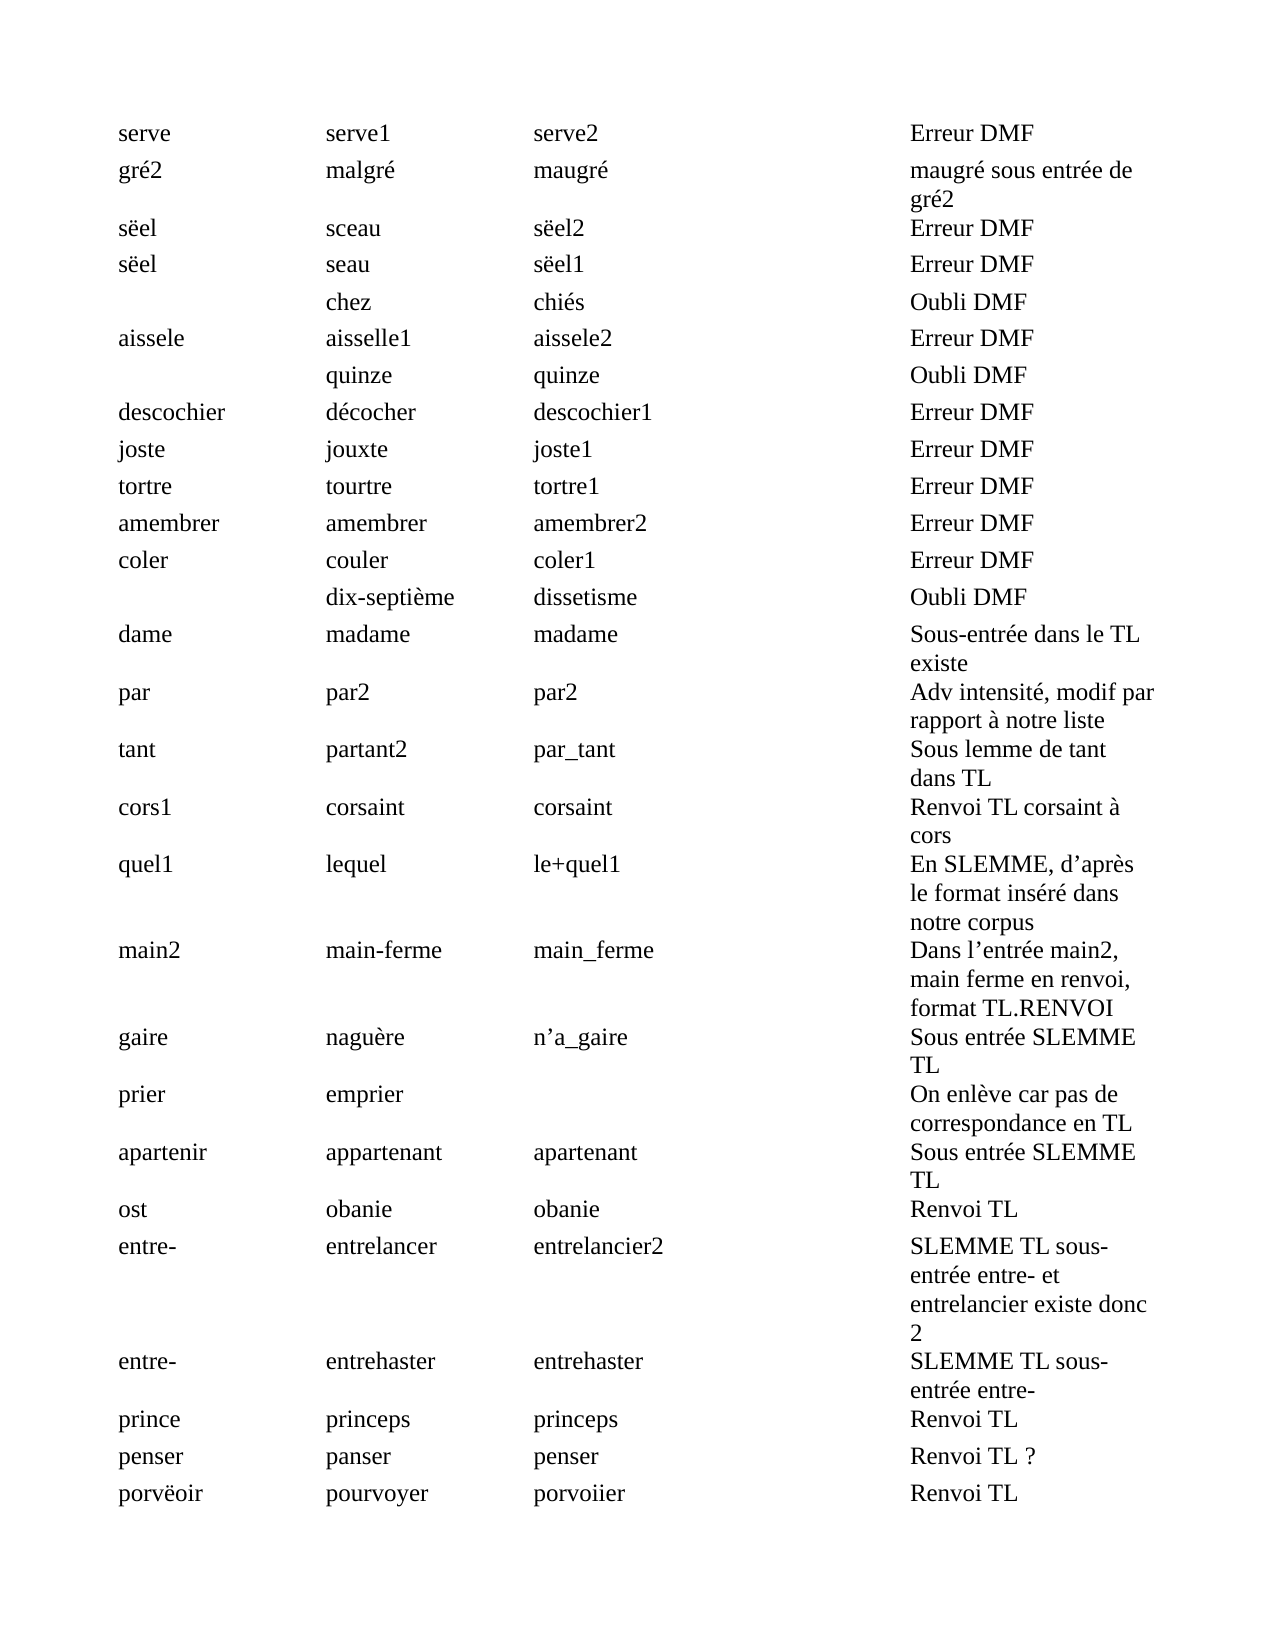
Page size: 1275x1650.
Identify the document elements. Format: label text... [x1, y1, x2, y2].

table_cell [118, 287, 326, 323]
table_cell corsaint [533, 792, 741, 849]
table_cell [741, 1079, 910, 1137]
table_cell aisselle1 [326, 324, 533, 361]
table_cell tourtre [326, 471, 533, 508]
table_cell quinze [326, 361, 533, 397]
table_cell dame [118, 619, 326, 677]
table_cell cors1 [118, 792, 326, 849]
table_cell serve2 [533, 118, 741, 155]
table_cell seau [326, 250, 533, 287]
table_cell tortre [118, 471, 326, 508]
table_cell [741, 545, 910, 582]
table_cell [741, 471, 910, 508]
table_cell [741, 1022, 910, 1079]
table_cell [741, 509, 910, 545]
table_cell [741, 792, 910, 849]
table_cell porvëoir [118, 1478, 326, 1515]
table_cell On enlève car pas de correspondance en TL [910, 1079, 1157, 1137]
table_cell Sous lemme de tant dans TL [910, 734, 1157, 792]
table_cell Erreur DMF [910, 509, 1157, 545]
table_cell coler1 [533, 545, 741, 582]
table_cell main2 [118, 936, 326, 1022]
table_cell descochier1 [533, 398, 741, 434]
table_cell obanie [533, 1194, 741, 1231]
table_cell penser [118, 1441, 326, 1478]
table_cell joste1 [533, 435, 741, 471]
table_cell quel1 [118, 849, 326, 936]
table_cell [741, 1478, 910, 1515]
table_cell entrelancer [326, 1231, 533, 1346]
table_cell corsaint [326, 792, 533, 849]
table_cell Renvoi TL [910, 1478, 1157, 1515]
table_cell aissele [118, 324, 326, 361]
table_cell chez [326, 287, 533, 323]
table_cell panser [326, 1441, 533, 1478]
table_cell tortre1 [533, 471, 741, 508]
table_cell SLEMME TL sous-entrée entre- et entrelancier existe donc 2 [910, 1231, 1157, 1346]
table_cell prince [118, 1404, 326, 1441]
table_cell sëel [118, 250, 326, 287]
table_cell Erreur DMF [910, 398, 1157, 434]
table_cell [741, 213, 910, 249]
table_cell main_ferme [533, 936, 741, 1022]
table_cell [741, 619, 910, 677]
table_cell main-ferme [326, 936, 533, 1022]
table_cell [741, 1194, 910, 1231]
table_cell par2 [533, 677, 741, 734]
table_cell Oubli DMF [910, 287, 1157, 323]
table_cell coler [118, 545, 326, 582]
table_cell amembrer [326, 509, 533, 545]
table_cell En SLEMME, d’après le format inséré dans notre corpus [910, 849, 1157, 936]
table_cell pourvoyer [326, 1478, 533, 1515]
table_cell maugré sous entrée de gré2 [910, 155, 1157, 213]
table_cell [741, 287, 910, 323]
table_cell entrehaster [326, 1346, 533, 1404]
table_cell [741, 118, 910, 155]
table_cell le+quel1 [533, 849, 741, 936]
table_cell ost [118, 1194, 326, 1231]
table_cell gré2 [118, 155, 326, 213]
table_cell lequel [326, 849, 533, 936]
table_cell amembrer [118, 509, 326, 545]
table_cell Sous entrée SLEMME TL [910, 1137, 1157, 1194]
table_cell couler [326, 545, 533, 582]
table_cell entrelancier2 [533, 1231, 741, 1346]
table_cell prier [118, 1079, 326, 1137]
table_cell gaire [118, 1022, 326, 1079]
table_cell sceau [326, 213, 533, 249]
table_cell par_tant [533, 734, 741, 792]
table_cell tant [118, 734, 326, 792]
table_cell sëel1 [533, 250, 741, 287]
table_cell [118, 361, 326, 397]
table_cell amembrer2 [533, 509, 741, 545]
table_cell [741, 1137, 910, 1194]
table_cell jouxte [326, 435, 533, 471]
table_cell entrehaster [533, 1346, 741, 1404]
table_cell Erreur DMF [910, 250, 1157, 287]
table_cell n’a_gaire [533, 1022, 741, 1079]
table_cell apartenant [533, 1137, 741, 1194]
table_cell dissetisme [533, 583, 741, 619]
table_cell [741, 250, 910, 287]
table_cell Erreur DMF [910, 435, 1157, 471]
table_cell entre- [118, 1231, 326, 1346]
table_cell serve1 [326, 118, 533, 155]
table_cell [741, 155, 910, 213]
table_cell princeps [533, 1404, 741, 1441]
table_cell serve [118, 118, 326, 155]
table_cell [741, 435, 910, 471]
table_cell Sous-entrée dans le TL existe [910, 619, 1157, 677]
table_cell penser [533, 1441, 741, 1478]
table_cell décocher [326, 398, 533, 434]
table_cell entre- [118, 1346, 326, 1404]
table_cell Adv intensité, modif par rapport à notre liste [910, 677, 1157, 734]
table_cell apartenir [118, 1137, 326, 1194]
table_cell madame [533, 619, 741, 677]
table_cell [741, 583, 910, 619]
table_cell princeps [326, 1404, 533, 1441]
table_cell aissele2 [533, 324, 741, 361]
table_cell obanie [326, 1194, 533, 1231]
table_cell Erreur DMF [910, 324, 1157, 361]
table_cell [118, 583, 326, 619]
table_cell par2 [326, 677, 533, 734]
table_cell par [118, 677, 326, 734]
table_cell Oubli DMF [910, 361, 1157, 397]
table_cell emprier [326, 1079, 533, 1137]
table_cell SLEMME TL sous-entrée entre- [910, 1346, 1157, 1404]
table_cell Erreur DMF [910, 118, 1157, 155]
table_cell [741, 936, 910, 1022]
table_cell chiés [533, 287, 741, 323]
table_cell maugré [533, 155, 741, 213]
table_cell malgré [326, 155, 533, 213]
table_cell [741, 677, 910, 734]
table_cell descochier [118, 398, 326, 434]
table_cell [741, 324, 910, 361]
table_cell Renvoi TL [910, 1404, 1157, 1441]
table_cell Oubli DMF [910, 583, 1157, 619]
table_cell [741, 1441, 910, 1478]
table_cell quinze [533, 361, 741, 397]
table_cell Erreur DMF [910, 545, 1157, 582]
table_cell partant2 [326, 734, 533, 792]
table_cell Dans l’entrée main2, main ferme en renvoi, format TL.RENVOI [910, 936, 1157, 1022]
table_cell [533, 1079, 741, 1137]
table_cell sëel [118, 213, 326, 249]
table_cell porvoiier [533, 1478, 741, 1515]
table_cell [741, 1346, 910, 1404]
table_cell Erreur DMF [910, 213, 1157, 249]
table_cell sëel2 [533, 213, 741, 249]
table_cell Erreur DMF [910, 471, 1157, 508]
table_cell [741, 734, 910, 792]
table_cell Renvoi TL [910, 1194, 1157, 1231]
table_cell [741, 398, 910, 434]
table_cell appartenant [326, 1137, 533, 1194]
table_cell madame [326, 619, 533, 677]
table_cell Renvoi TL corsaint à cors [910, 792, 1157, 849]
table_cell Renvoi TL ? [910, 1441, 1157, 1478]
table_cell dix-septième [326, 583, 533, 619]
table_cell joste [118, 435, 326, 471]
table_cell [741, 849, 910, 936]
table_cell [741, 1231, 910, 1346]
table_cell [741, 361, 910, 397]
table_cell naguère [326, 1022, 533, 1079]
table_cell Sous entrée SLEMME TL [910, 1022, 1157, 1079]
table_cell [741, 1404, 910, 1441]
